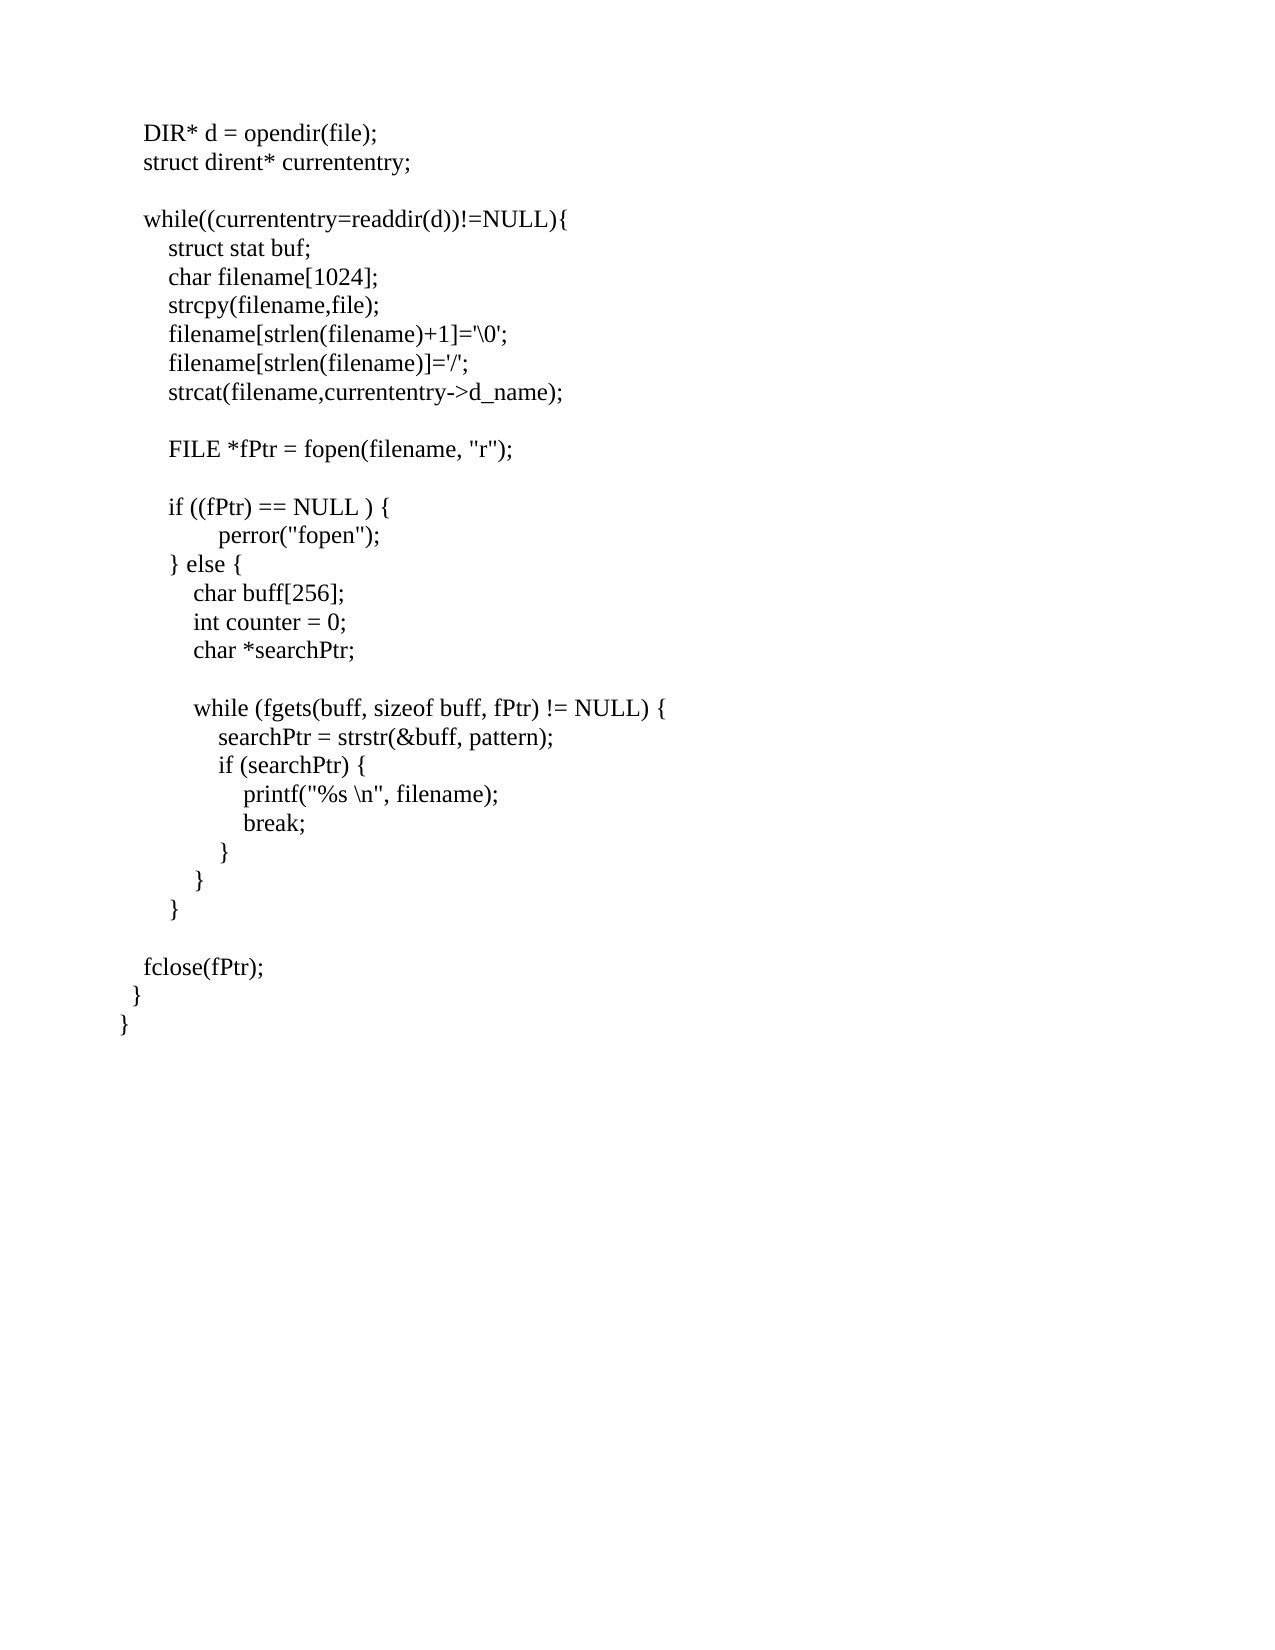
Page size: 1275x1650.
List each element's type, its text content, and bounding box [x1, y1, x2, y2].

text FILE *fPtr = fopen(filename, "r"); [118, 434, 1157, 463]
text while((currententry=readdir(d))!=NULL){ [118, 204, 1157, 233]
text } else { [118, 549, 1157, 578]
text while (fgets(buff, sizeof buff, fPtr) != NULL) { [118, 693, 1157, 722]
text fclose(fPtr); [118, 952, 1157, 981]
text break; [118, 808, 1157, 837]
text DIR* d = opendir(file); [118, 118, 1157, 147]
text strcat(filename,currententry->d_name); [118, 377, 1157, 406]
text struct dirent* currententry; [118, 147, 1157, 176]
text } [118, 837, 1157, 866]
text char buff[256]; [118, 578, 1157, 607]
text if (searchPtr) { [118, 751, 1157, 779]
text printf("%s \n", filename); [118, 779, 1157, 808]
text } [118, 894, 1157, 923]
text } [118, 1009, 1157, 1038]
text char *searchPtr; [118, 636, 1157, 664]
text perror("fopen"); [118, 521, 1157, 549]
text int counter = 0; [118, 607, 1157, 636]
text if ((fPtr) == NULL ) { [118, 492, 1157, 521]
text char filename[1024]; [118, 262, 1157, 291]
text searchPtr = strstr(&buff, pattern); [118, 722, 1157, 751]
text } [118, 866, 1157, 894]
text struct stat buf; [118, 233, 1157, 262]
text } [118, 981, 1157, 1009]
text filename[strlen(filename)+1]='\0'; [118, 319, 1157, 348]
text filename[strlen(filename)]='/'; [118, 348, 1157, 377]
text strcpy(filename,file); [118, 291, 1157, 319]
